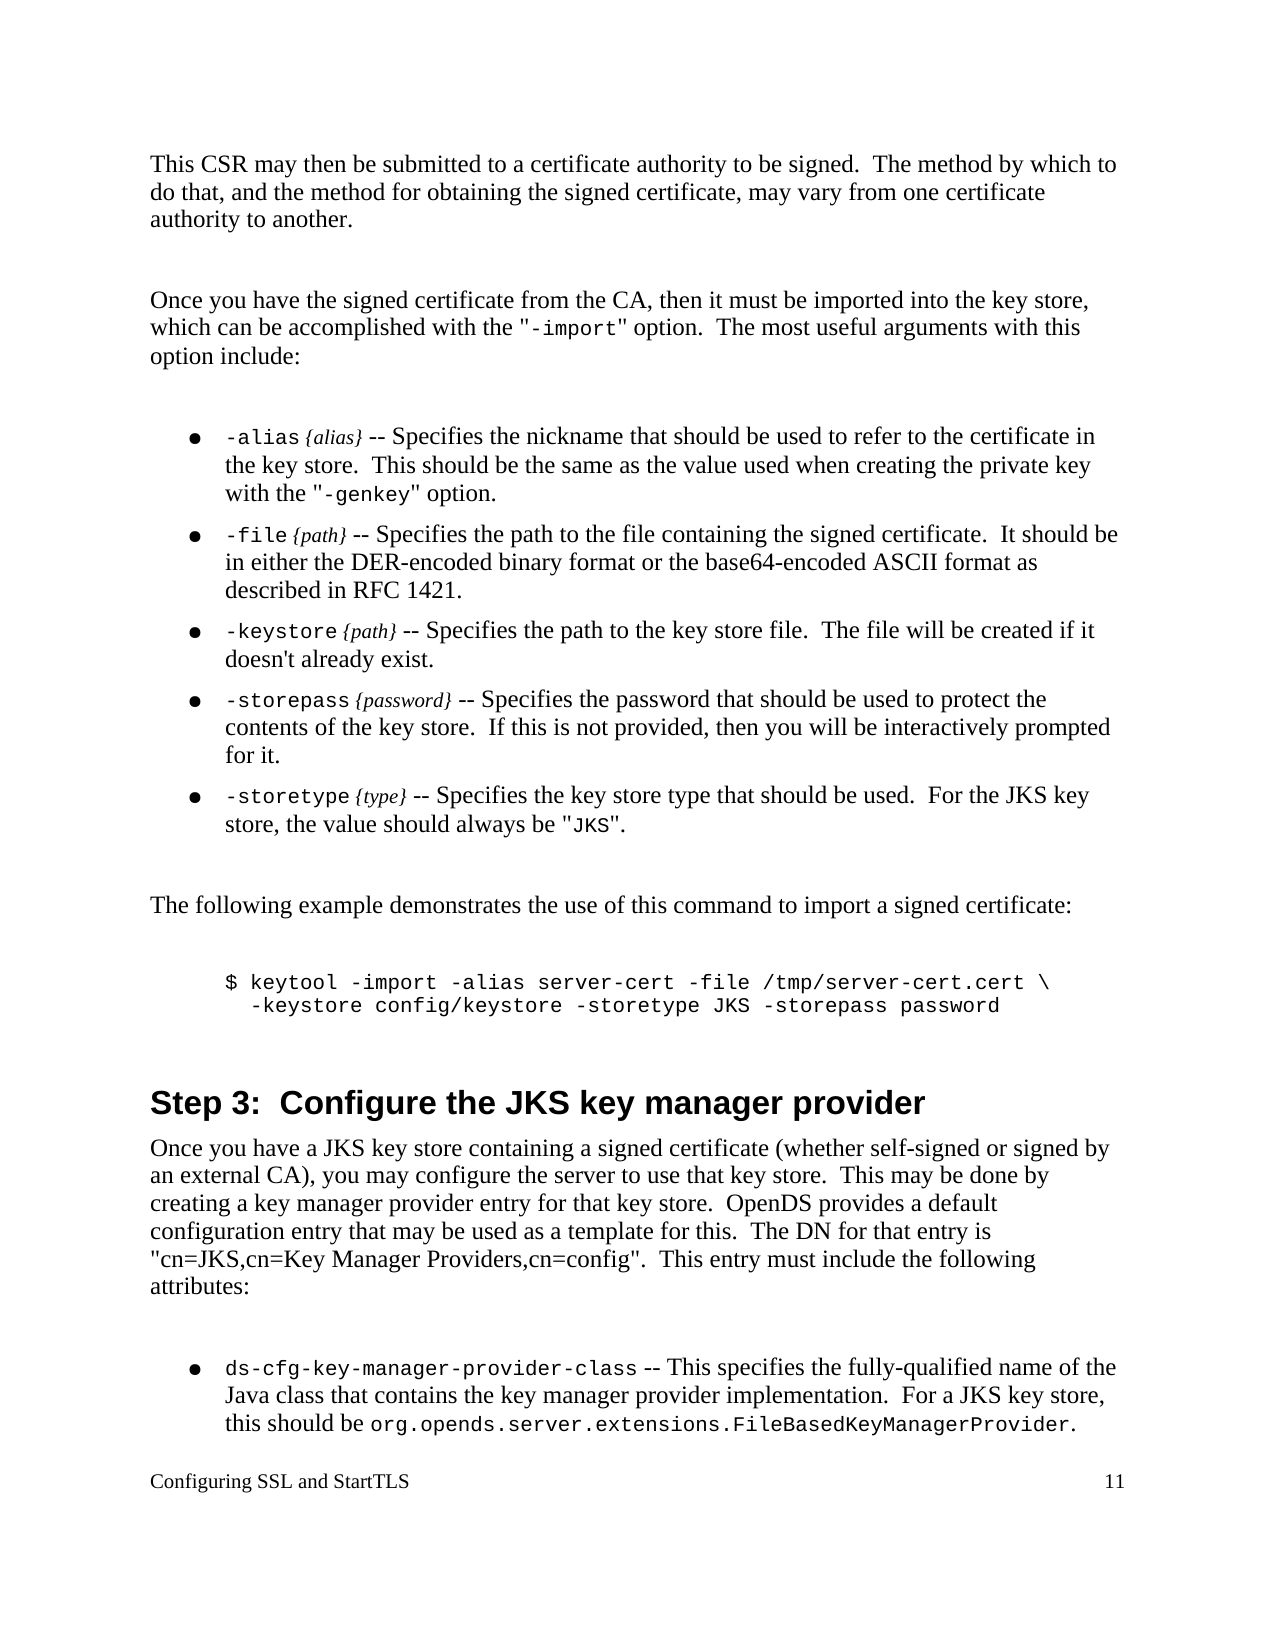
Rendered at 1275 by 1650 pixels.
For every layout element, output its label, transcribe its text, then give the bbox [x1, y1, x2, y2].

list -storepass {password} -- Specifies the password that should be used to protect the contents of the key store. If this is not provided, then you will be interactively prompted for it. [187, 685, 1125, 769]
subtitle Step 3: Configure the JKS key manager provider [150, 1084, 1125, 1121]
text Once you have the signed certificate from the CA, then it must be imported into the key store, which can be accomplished with the "-import" option. The most useful arguments with this option include: [150, 286, 1125, 370]
list -file {path} -- Specifies the path to the file containing the signed certificate. It should be in either the DER-encoded binary format or the base64-encoded ASCII format as described in RFC 1421. [187, 520, 1125, 604]
list -keystore {path} -- Specifies the path to the key store file. The file will be created if it doesn't already exist. [187, 616, 1125, 672]
text $ keytool -import -alias server-cert -file /tmp/server-cert.cert \ -keystore config/keystore -storetype JKS -storepass password [225, 972, 1050, 1019]
text The following example demonstrates the use of this command to import a signed certificate: [150, 891, 1125, 919]
list ds-cfg-key-manager-provider-class -- This specifies the fully-qualified name of the Java class that contains the key manager provider implementation. For a JKS key store, this should be org.opends.server.extensions.FileBasedKeyManagerProvider. [187, 1353, 1125, 1438]
text This CSR may then be submitted to a certificate authority to be signed. The method by which to do that, and the method for obtaining the signed certificate, may vary from one certificate authority to another. [150, 150, 1125, 233]
text Once you have a JKS key store containing a signed certificate (whether self-signed or signed by an external CA), you may configure the server to use that key store. This may be done by creating a key manager provider entry for that key store. OpenDS provides a default configuration entry that may be used as a template for this. The DN for that entry is "cn=JKS,cn=Key Manager Providers,cn=config". This entry must include the following attributes: [150, 1134, 1125, 1300]
list -storetype {type} -- Specifies the key store type that should be used. For the JKS key store, the value should always be "JKS". [187, 781, 1125, 838]
list -alias {alias} -- Specifies the nickname that should be used to refer to the certificate in the key store. This should be the same as the value used when creating the private key with the "-genkey" option. [187, 422, 1125, 507]
